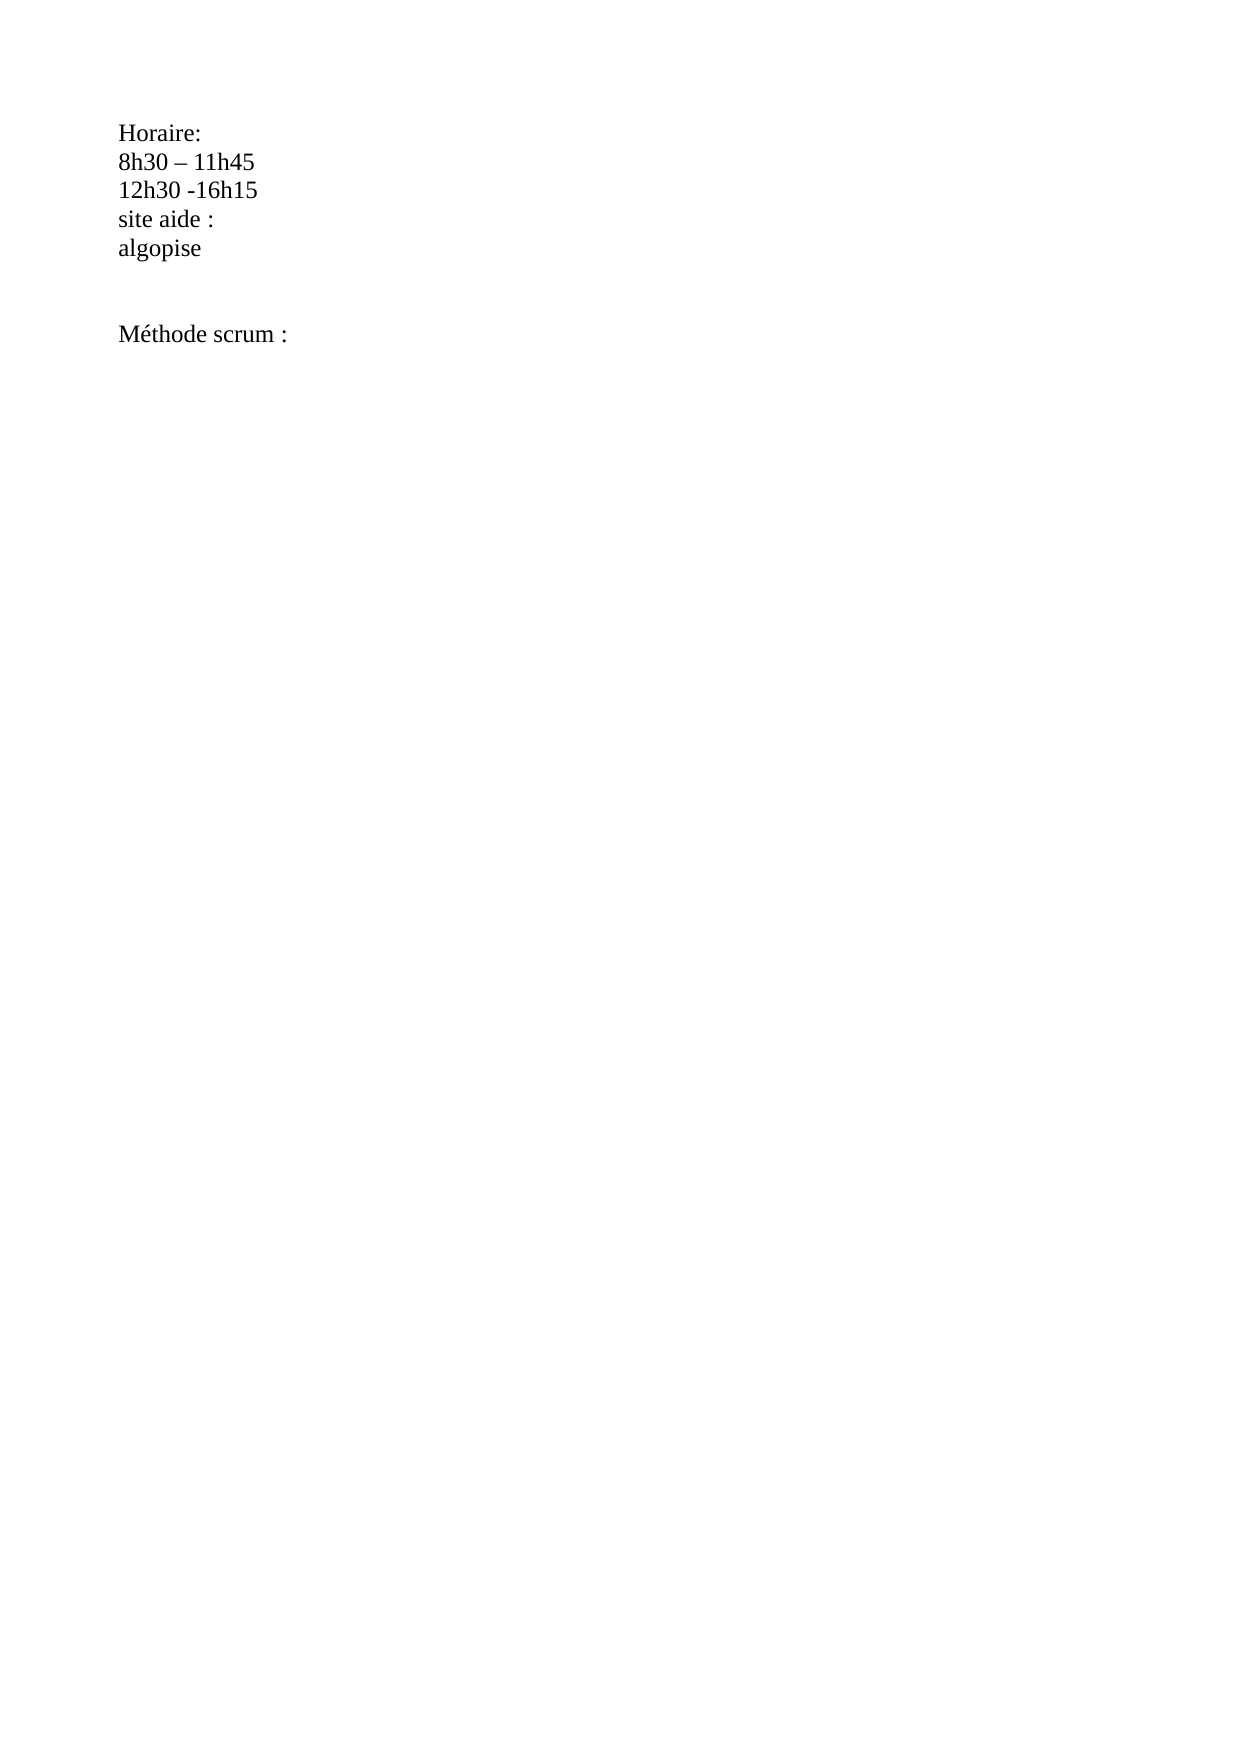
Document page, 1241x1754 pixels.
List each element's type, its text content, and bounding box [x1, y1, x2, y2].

text Horaire: [118, 118, 1122, 147]
text 12h30 -16h15 [118, 176, 1122, 204]
text algopise [118, 233, 1122, 262]
text Méthode scrum : [118, 319, 1122, 348]
text 8h30 – 11h45 [118, 147, 1122, 176]
text site aide : [118, 204, 1122, 233]
